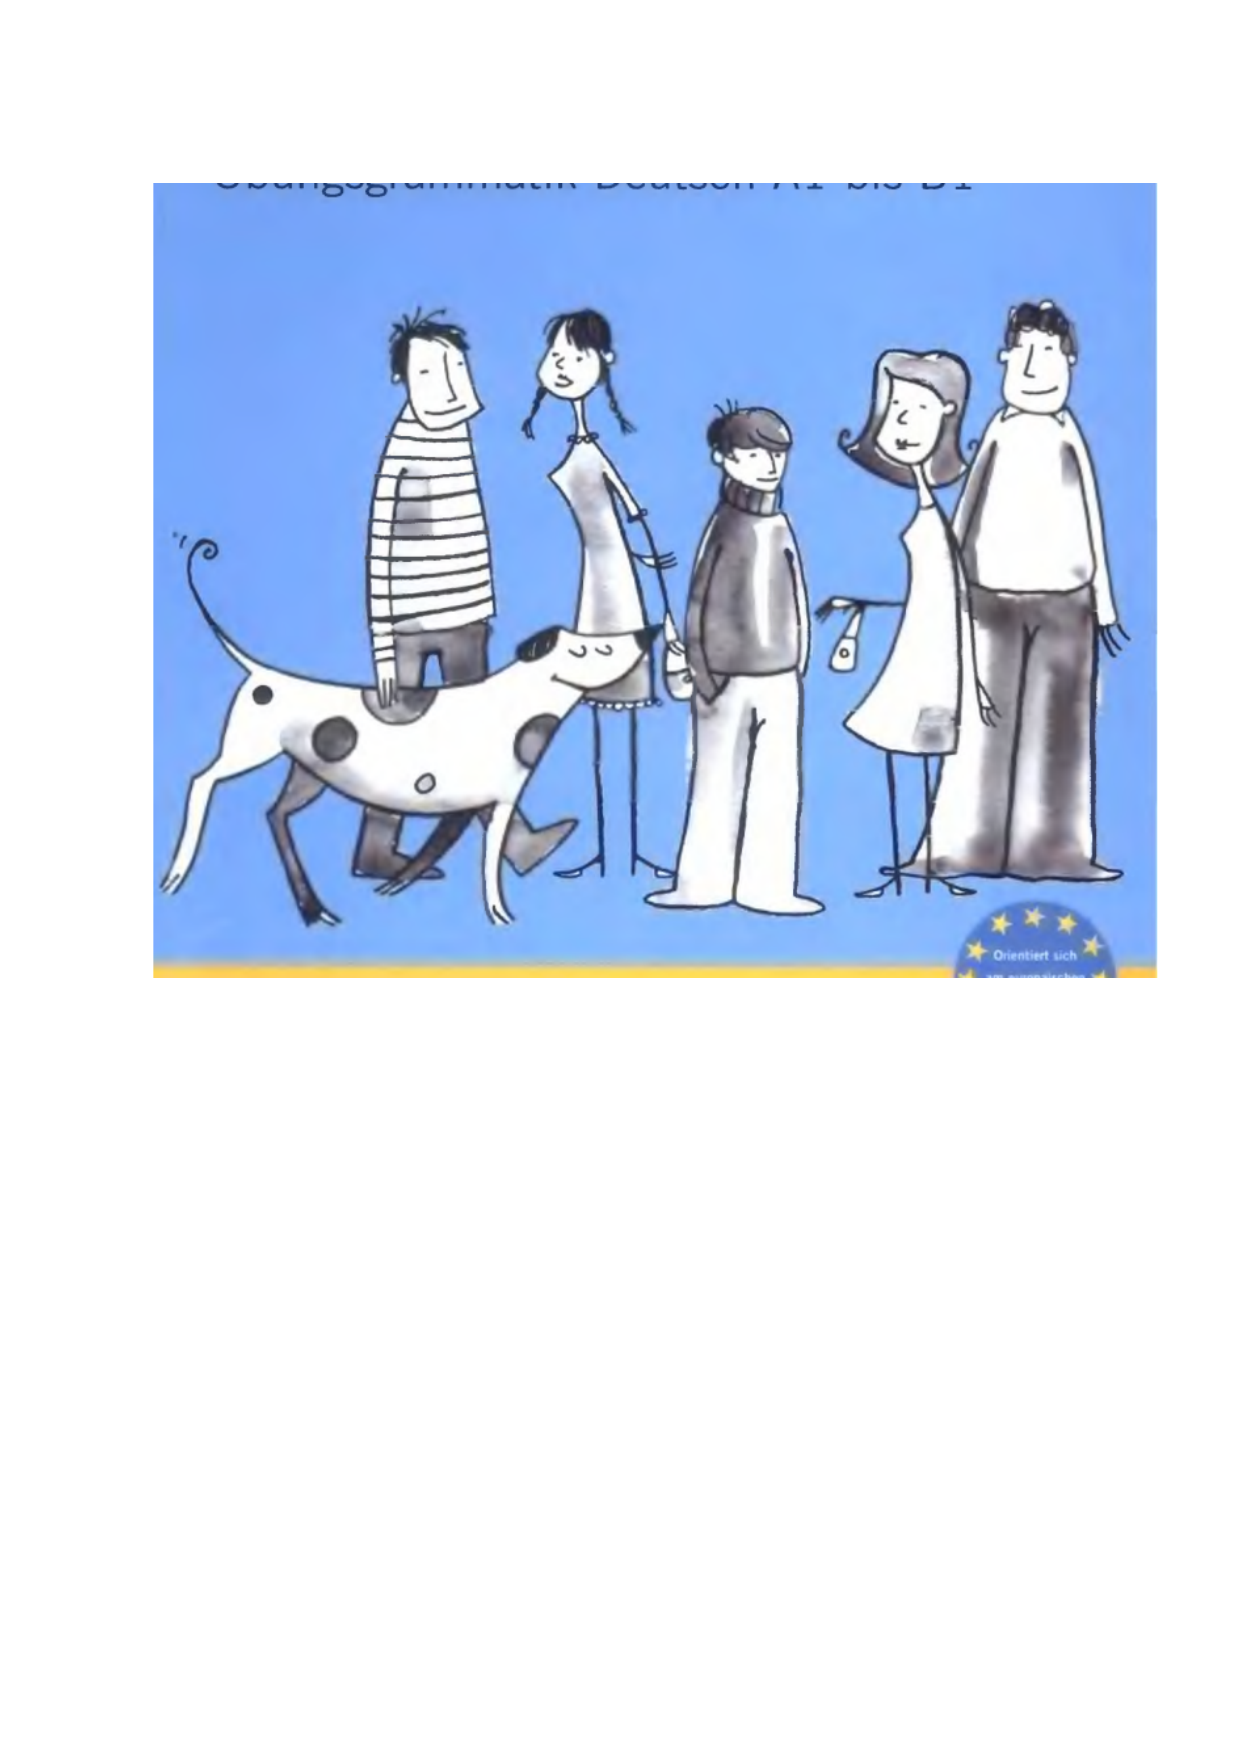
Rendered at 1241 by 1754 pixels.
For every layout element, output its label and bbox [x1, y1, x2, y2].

picture [153, 183, 1158, 978]
